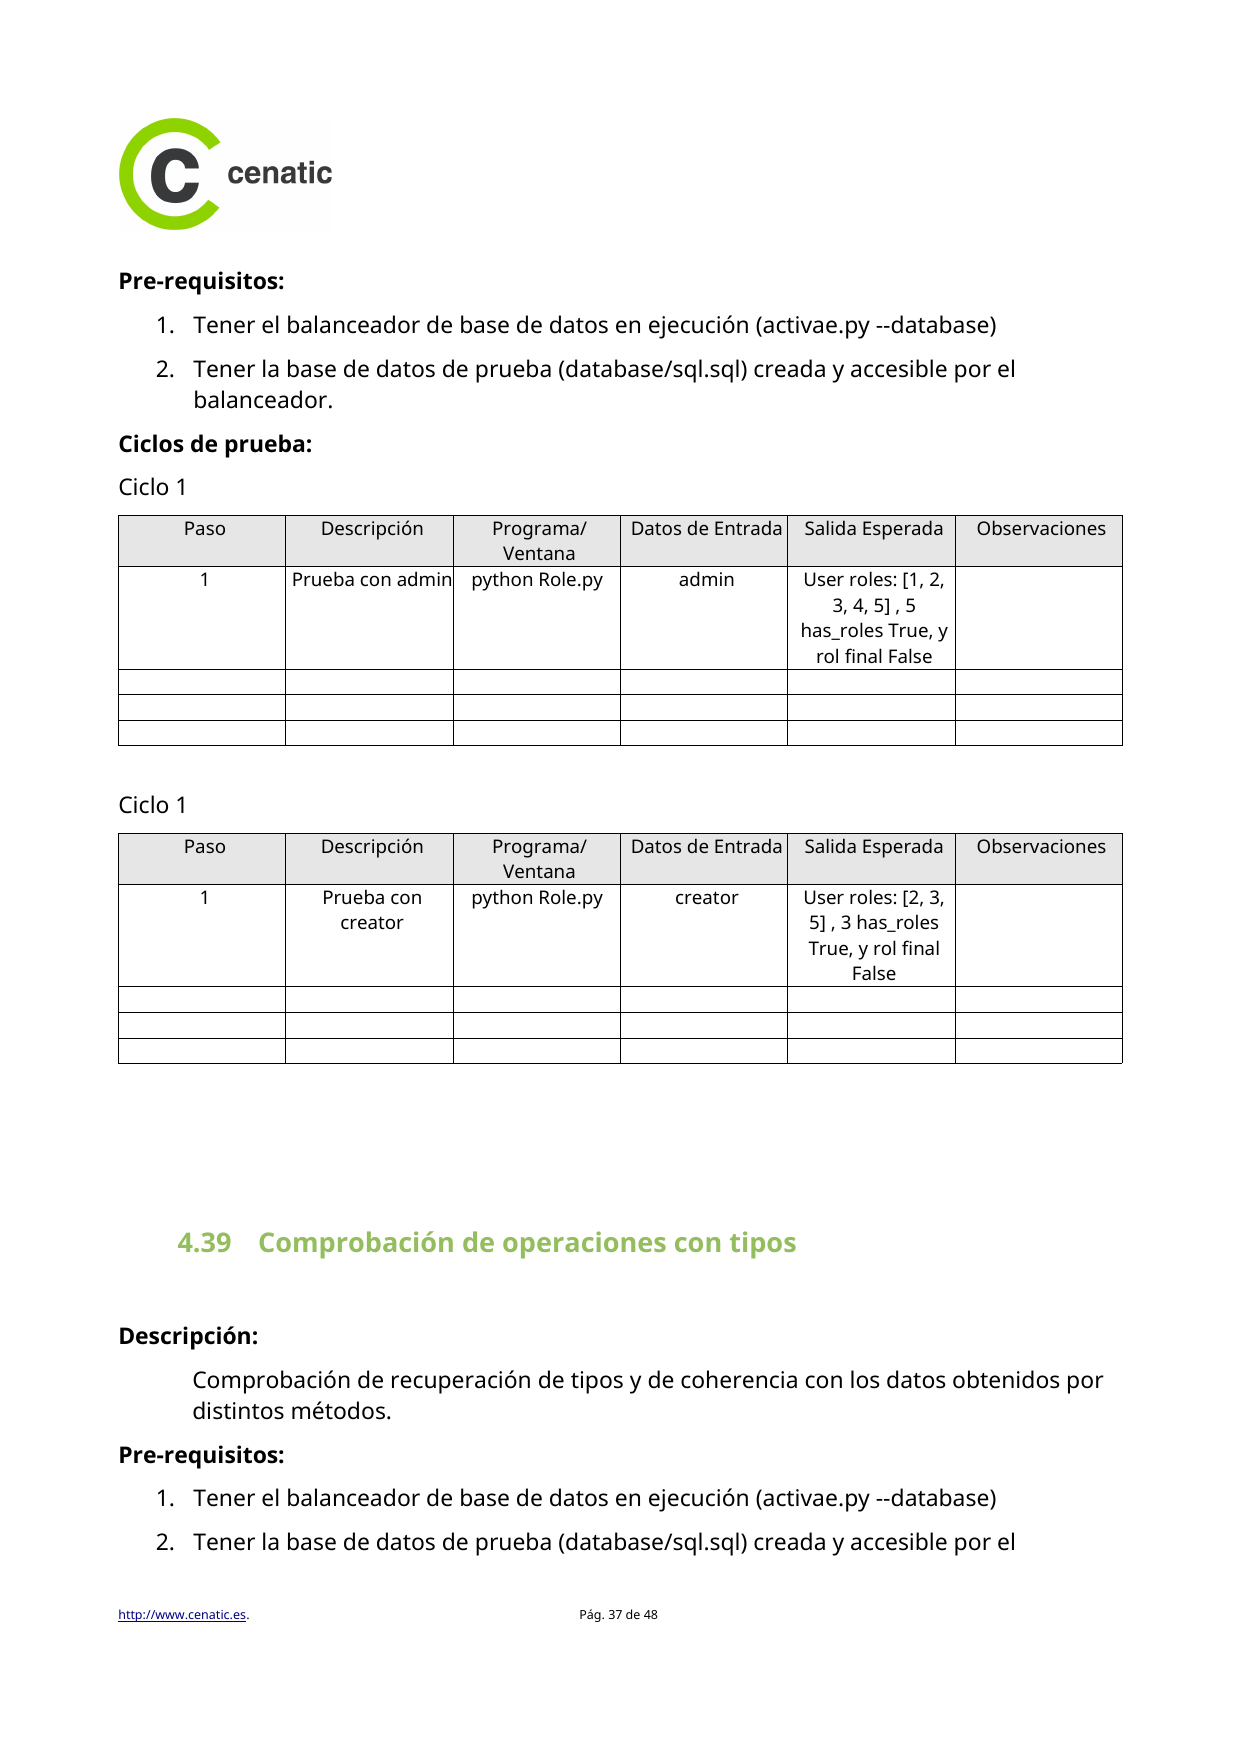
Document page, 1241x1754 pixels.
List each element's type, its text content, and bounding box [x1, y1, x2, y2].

table_cell [788, 1013, 955, 1037]
list Tener el balanceador de base de datos en ejecución (activae.py --database) [156, 1482, 1122, 1514]
table_cell 1 [119, 567, 285, 668]
table_cell [956, 670, 1122, 694]
table_header Programa/Ventana [454, 516, 620, 566]
table_cell [454, 695, 620, 720]
table_cell [956, 721, 1122, 745]
table_cell admin [621, 567, 787, 668]
table_cell [119, 1013, 285, 1037]
table_cell [788, 987, 955, 1012]
table_cell [454, 987, 620, 1012]
table_cell [621, 695, 787, 720]
table_cell python Role.py [454, 567, 620, 668]
picture [119, 118, 332, 230]
table_cell [788, 670, 955, 694]
table_cell [286, 721, 453, 745]
table_cell [956, 567, 1122, 668]
table_header Datos de Entrada [621, 516, 787, 566]
table_cell [454, 670, 620, 694]
text Pre-requisitos: [118, 265, 1122, 296]
text Ciclos de prueba: [118, 428, 1122, 459]
table_cell [286, 1039, 453, 1063]
table_cell [454, 1039, 620, 1063]
table_cell Prueba con admin [286, 567, 453, 668]
table_cell python Role.py [454, 885, 620, 986]
table_header Observaciones [956, 516, 1122, 566]
table_cell [956, 1039, 1122, 1063]
table_cell [788, 695, 955, 720]
table_cell [286, 670, 453, 694]
table_cell [621, 721, 787, 745]
table_cell [454, 721, 620, 745]
table_cell [956, 885, 1122, 986]
table_cell User roles: [1, 2, 3, 4, 5] , 5 has_roles True, y rol final False [788, 567, 955, 668]
table_cell [286, 695, 453, 720]
text Comprobación de recuperación de tipos y de coherencia con los datos obtenidos por distintos métodos. [192, 1364, 1122, 1426]
table_cell [621, 1013, 787, 1037]
table_cell [788, 721, 955, 745]
table_cell 1 [119, 885, 285, 986]
table_cell User roles: [2, 3, 5] , 3 has_roles True, y rol final False [788, 885, 955, 986]
text Ciclo 1 [118, 471, 1122, 503]
table_cell [119, 721, 285, 745]
table_header Salida Esperada [788, 834, 955, 884]
table_header Descripción [286, 834, 453, 884]
text Descripción: [118, 1320, 1122, 1351]
table_cell Prueba con creator [286, 885, 453, 986]
table_cell [788, 1039, 955, 1063]
text Ciclo 1 [118, 789, 1122, 820]
table_header Paso [119, 516, 285, 566]
table_cell [621, 670, 787, 694]
table_cell [119, 695, 285, 720]
table_header Paso [119, 834, 285, 884]
text Pre-requisitos: [118, 1439, 1122, 1470]
table_header Datos de Entrada [621, 834, 787, 884]
table_cell [956, 1013, 1122, 1037]
table_header Observaciones [956, 834, 1122, 884]
table_header Programa/Ventana [454, 834, 620, 884]
table_cell [621, 1039, 787, 1063]
table_cell [621, 987, 787, 1012]
list Tener el balanceador de base de datos en ejecución (activae.py --database) [156, 309, 1122, 340]
table_header Salida Esperada [788, 516, 955, 566]
table_cell [119, 1039, 285, 1063]
table_cell [119, 987, 285, 1012]
list Tener la base de datos de prueba (database/sql.sql) creada y accesible por el [156, 1526, 1122, 1557]
table_cell [956, 695, 1122, 720]
table_cell [119, 670, 285, 694]
table_cell [286, 987, 453, 1012]
table_cell [454, 1013, 620, 1037]
table_header Descripción [286, 516, 453, 566]
list Tener la base de datos de prueba (database/sql.sql) creada y accesible por el balanceador. [156, 353, 1122, 415]
table_cell [956, 987, 1122, 1012]
table_cell [286, 1013, 453, 1037]
table_cell creator [621, 885, 787, 986]
subtitle Comprobación de operaciones con tipos [118, 1224, 1122, 1261]
